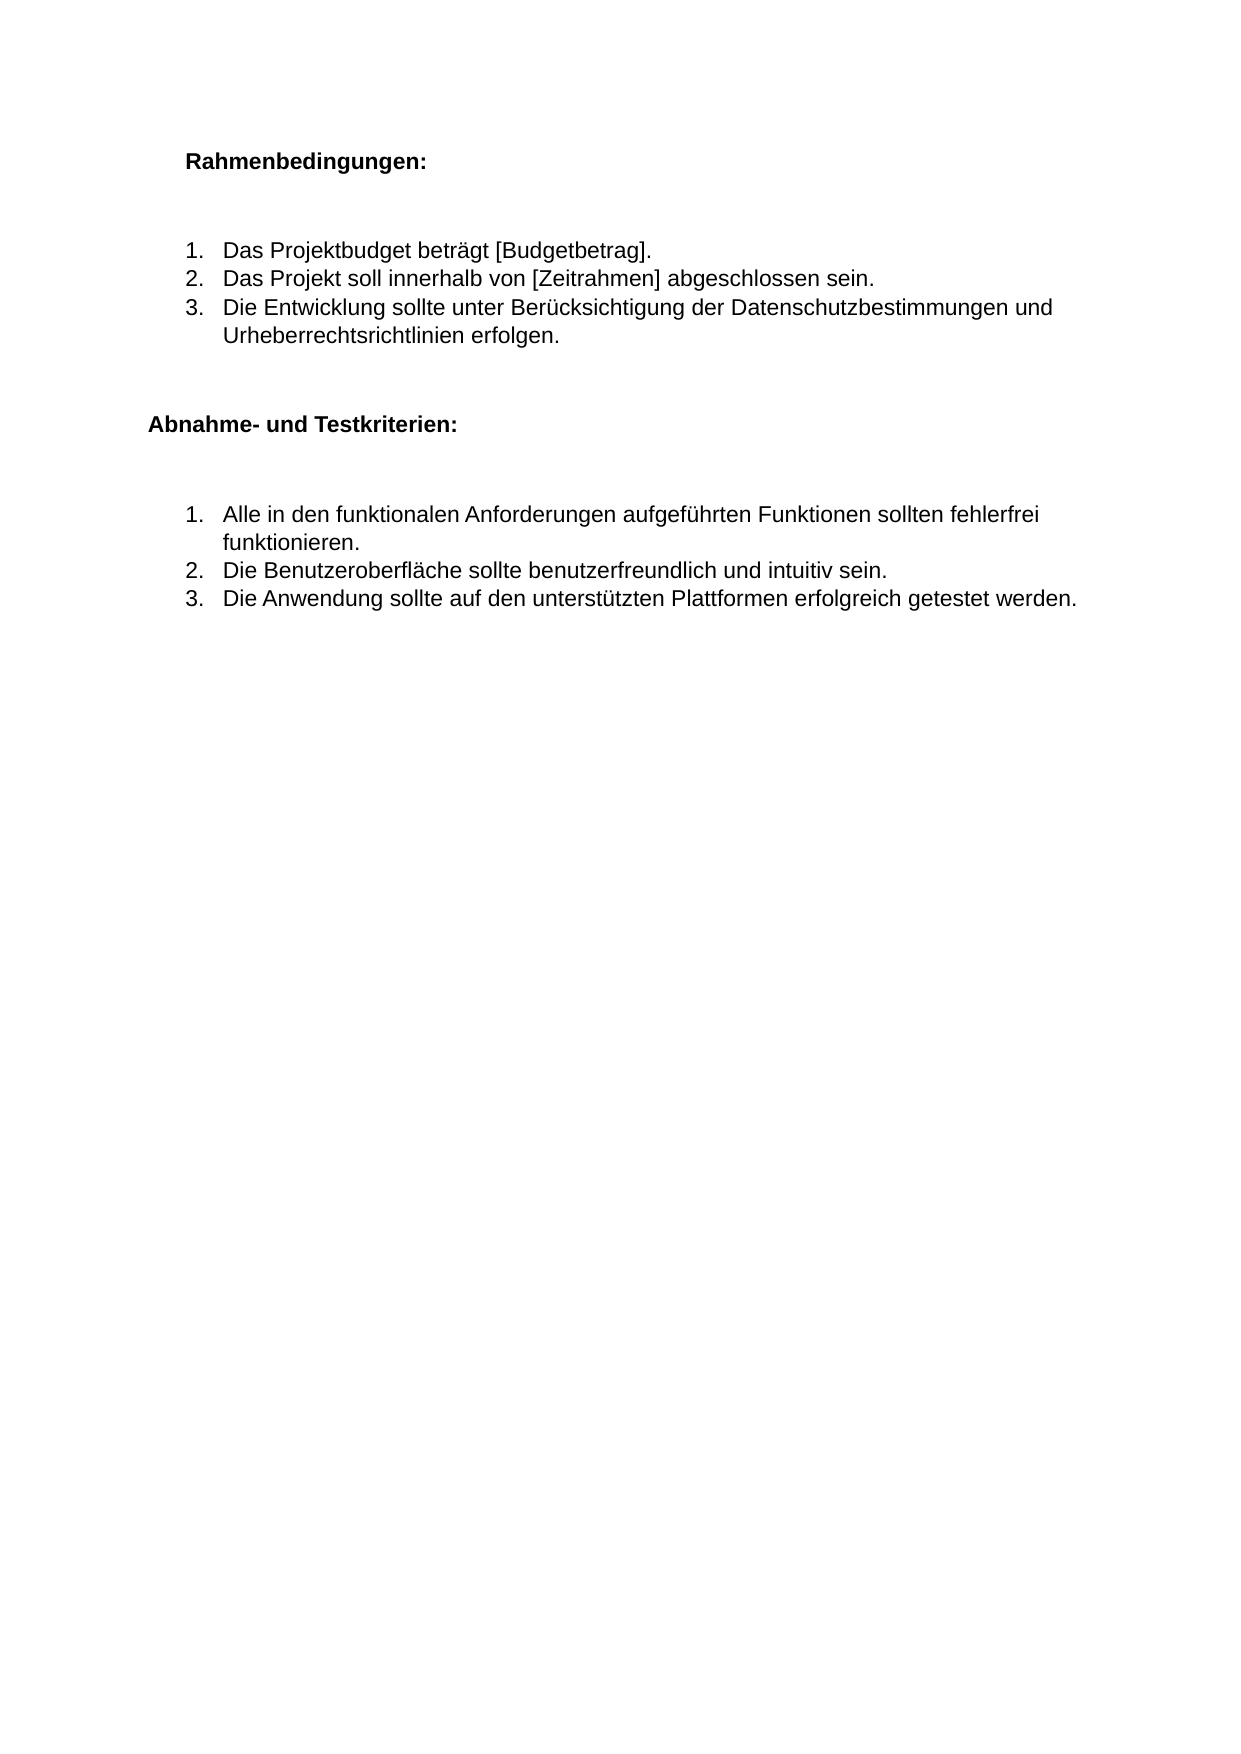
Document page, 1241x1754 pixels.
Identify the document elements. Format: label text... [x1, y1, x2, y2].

list Das Projektbudget beträgt [Budgetbetrag]. [185, 237, 1093, 263]
list Die Benutzeroberfläche sollte benutzerfreundlich und intuitiv sein. [185, 557, 1093, 583]
list Alle in den funktionalen Anforderungen aufgeführten Funktionen sollten fehlerfrei funktionieren. [185, 501, 1093, 555]
text Abnahme- und Testkriterien: [148, 411, 1093, 437]
list Die Anwendung sollte auf den unterstützten Plattformen erfolgreich getestet werden. [185, 585, 1093, 611]
list Die Entwicklung sollte unter Berücksichtigung der Datenschutzbestimmungen und Urheberrechtsrichtlinien erfolgen. [185, 293, 1093, 348]
list Das Projekt soll innerhalb von [Zeitrahmen] abgeschlossen sein. [185, 265, 1093, 292]
text Rahmenbedingungen: [185, 148, 1093, 174]
